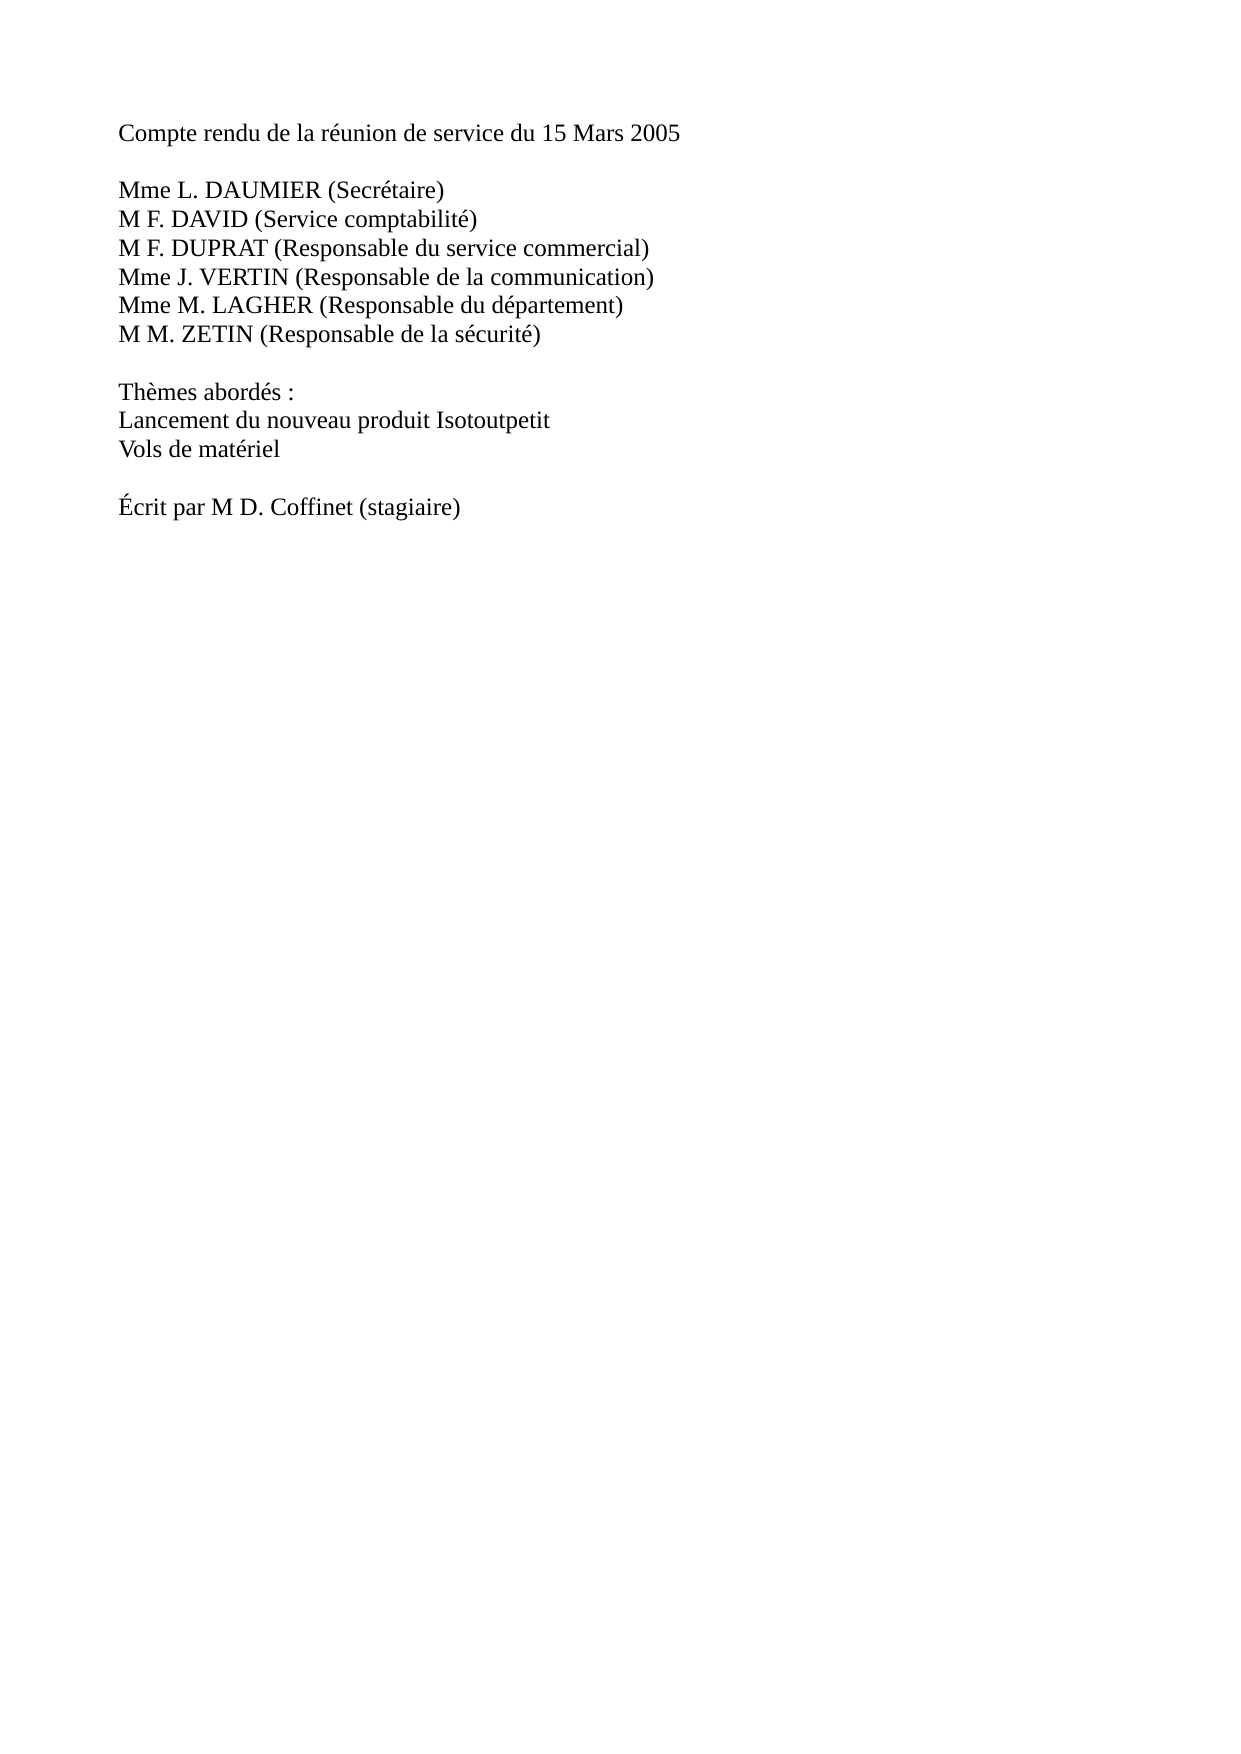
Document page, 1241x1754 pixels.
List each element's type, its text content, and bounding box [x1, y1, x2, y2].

text Lancement du nouveau produit Isotoutpetit [118, 406, 1122, 434]
text Compte rendu de la réunion de service du 15 Mars 2005 [118, 118, 1122, 147]
text Thèmes abordés : [118, 377, 1122, 406]
text Écrit par M D. Coffinet (stagiaire) [118, 492, 1122, 521]
text M F. DAVID (Service comptabilité) [118, 204, 1122, 233]
text M M. ZETIN (Responsable de la sécurité) [118, 319, 1122, 348]
text M F. DUPRAT (Responsable du service commercial) [118, 233, 1122, 262]
text Mme J. VERTIN (Responsable de la communication) [118, 262, 1122, 291]
text Vols de matériel [118, 434, 1122, 463]
text Mme L. DAUMIER (Secrétaire) [118, 176, 1122, 204]
text Mme M. LAGHER (Responsable du département) [118, 291, 1122, 319]
